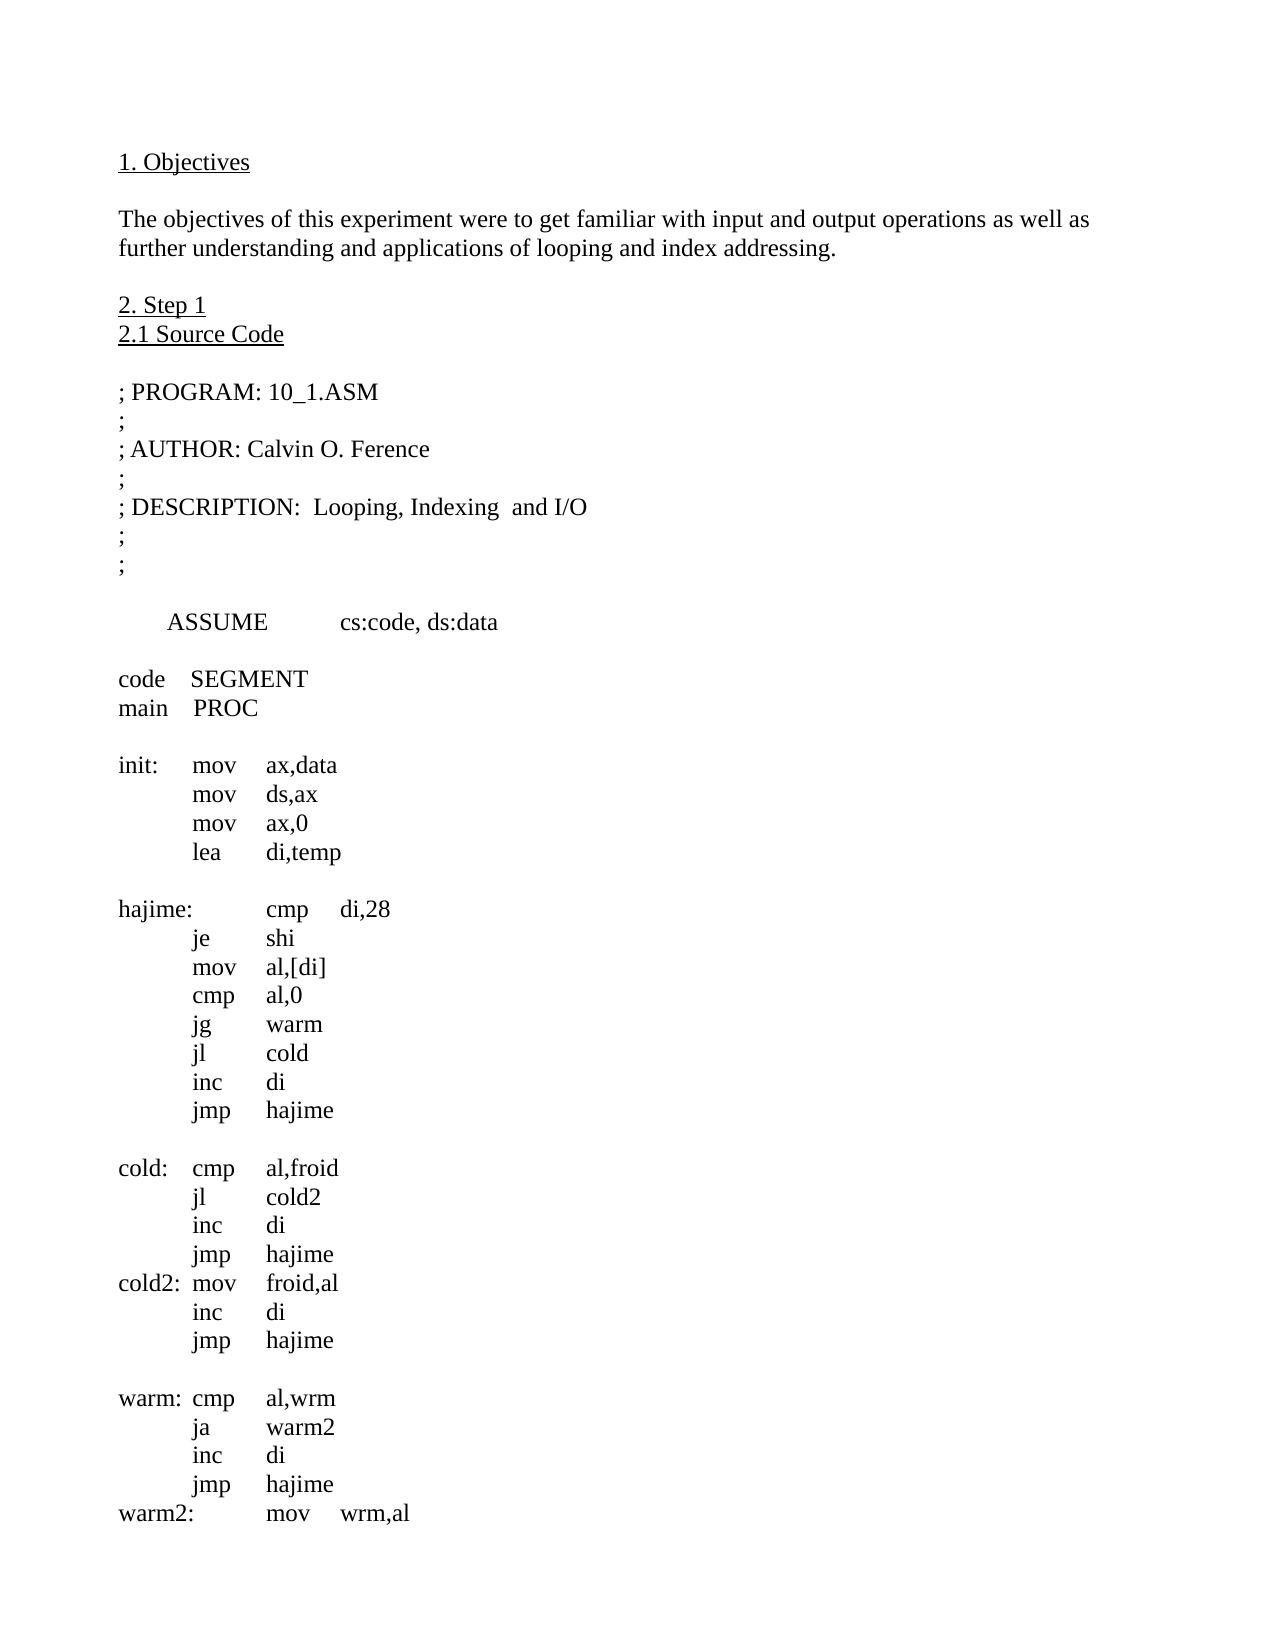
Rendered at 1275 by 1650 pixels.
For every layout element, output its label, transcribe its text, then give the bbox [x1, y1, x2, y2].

text jmp hajime [118, 1326, 1157, 1354]
text 2.1 Source Code [118, 319, 1157, 348]
text main PROC [118, 693, 1157, 722]
text ; [118, 463, 1157, 492]
text mov ax,0 [118, 808, 1157, 837]
text The objectives of this experiment were to get familiar with input and output operations as well as further understanding and applications of looping and index addressing. [118, 204, 1157, 262]
text warm: cmp al,wrm [118, 1383, 1157, 1412]
text hajime: cmp di,28 [118, 894, 1157, 923]
text init: mov ax,data [118, 751, 1157, 779]
text jmp hajime [118, 1469, 1157, 1498]
text mov al,[di] [118, 952, 1157, 981]
text inc di [118, 1211, 1157, 1239]
text warm2: mov wrm,al [118, 1498, 1157, 1527]
text cold: cmp al,froid [118, 1153, 1157, 1182]
text inc di [118, 1441, 1157, 1469]
text jl cold2 [118, 1182, 1157, 1211]
text 2. Step 1 [118, 291, 1157, 319]
text jg warm [118, 1009, 1157, 1038]
text ASSUME cs:code, ds:data [118, 607, 1157, 636]
text ja warm2 [118, 1412, 1157, 1441]
text cold2: mov froid,al [118, 1268, 1157, 1297]
text code SEGMENT [118, 664, 1157, 693]
text ; AUTHOR: Calvin O. Ference [118, 434, 1157, 463]
text mov ds,ax [118, 779, 1157, 808]
text ; PROGRAM: 10_1.ASM [118, 377, 1157, 406]
text inc di [118, 1067, 1157, 1096]
text ; [118, 549, 1157, 578]
text 1. Objectives [118, 147, 1157, 176]
text inc di [118, 1297, 1157, 1326]
text ; [118, 406, 1157, 434]
text ; DESCRIPTION: Looping, Indexing and I/O [118, 492, 1157, 521]
text je shi [118, 923, 1157, 952]
text lea di,temp [118, 837, 1157, 866]
text jmp hajime [118, 1096, 1157, 1124]
text jmp hajime [118, 1239, 1157, 1268]
text jl cold [118, 1038, 1157, 1067]
text ; [118, 521, 1157, 549]
text cmp al,0 [118, 981, 1157, 1009]
